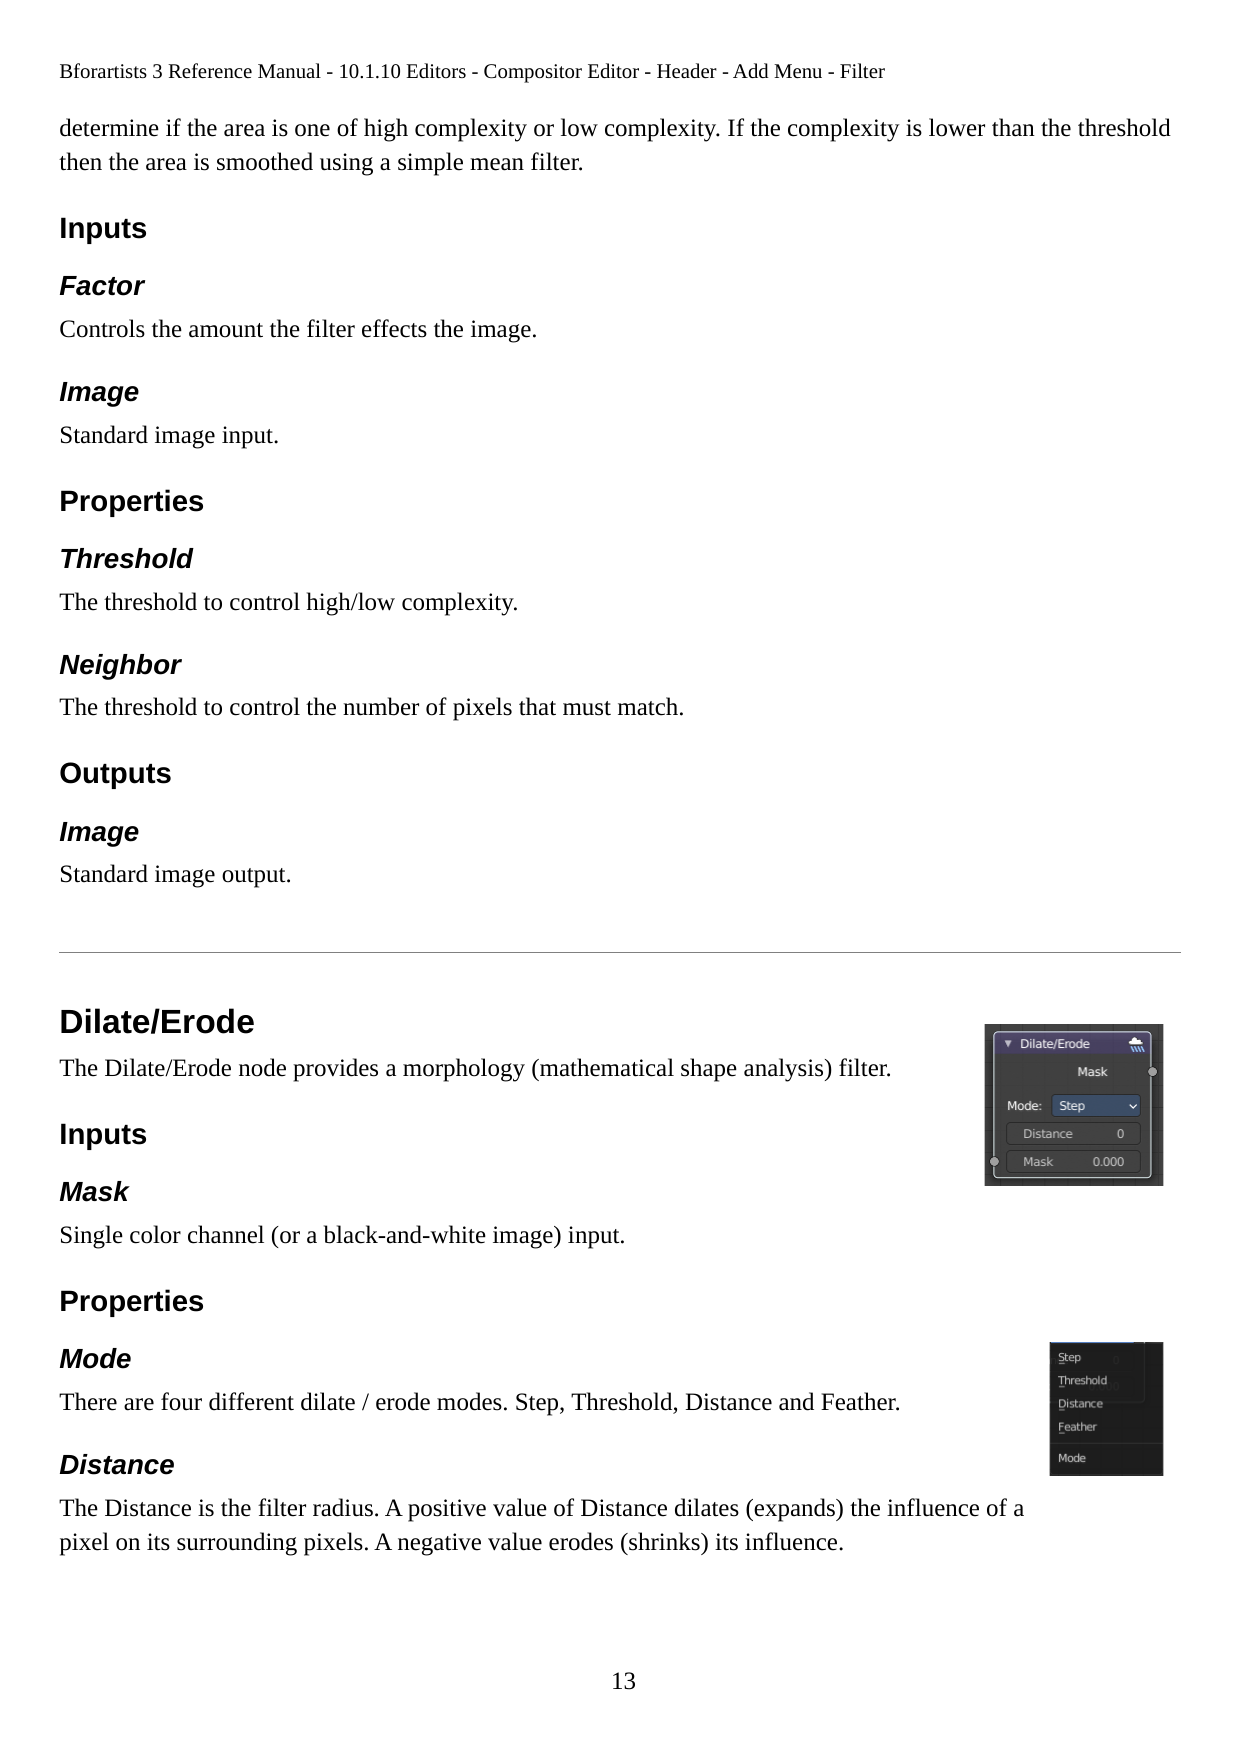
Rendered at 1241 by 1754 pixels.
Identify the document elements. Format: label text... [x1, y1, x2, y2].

text The threshold to control the number of pixels that must match. [59, 692, 1181, 721]
subtitle Neighbor [59, 648, 1181, 680]
subtitle Distance [59, 1448, 1181, 1480]
subtitle Inputs [59, 211, 1181, 244]
text Standard image input. [59, 420, 1181, 448]
subtitle Threshold [59, 542, 1181, 574]
text There are four different dilate / erode modes. Step, Threshold, Distance and Feather. [59, 1387, 1049, 1416]
text Standard image output. [59, 859, 1181, 888]
subtitle Mode [59, 1342, 1049, 1374]
subtitle Image [59, 375, 1181, 407]
subtitle Factor [59, 269, 1181, 301]
subtitle [1164, 1117, 1181, 1151]
picture [984, 1024, 1164, 1186]
text Controls the amount the filter effects the image. [59, 314, 1181, 343]
text Single color channel (or a black-and-white image) input. [59, 1220, 1181, 1249]
subtitle Image [59, 815, 1181, 847]
text The Dilate/Erode node provides a morphology (mathematical shape analysis) filter. [59, 1053, 984, 1082]
subtitle Mask [59, 1176, 1181, 1207]
text The threshold to control high/low complexity. [59, 587, 1181, 615]
subtitle Dilate/Erode [59, 1002, 1181, 1041]
picture [1049, 1342, 1164, 1476]
subtitle Properties [59, 1284, 1181, 1317]
subtitle Properties [59, 483, 1181, 517]
text The Distance is the filter radius. A positive value of Distance dilates (expands) the influence of a pixel on its surrounding pixels. A negative value erodes (shrinks) its influence. [59, 1493, 1181, 1556]
subtitle Outputs [59, 756, 1181, 790]
text determine if the area is one of high complexity or low complexity. If the complexity is lower than the threshold then the area is smoothed using a simple mean filter. [59, 113, 1181, 176]
subtitle Inputs [59, 1117, 984, 1151]
subtitle [1164, 1342, 1181, 1374]
